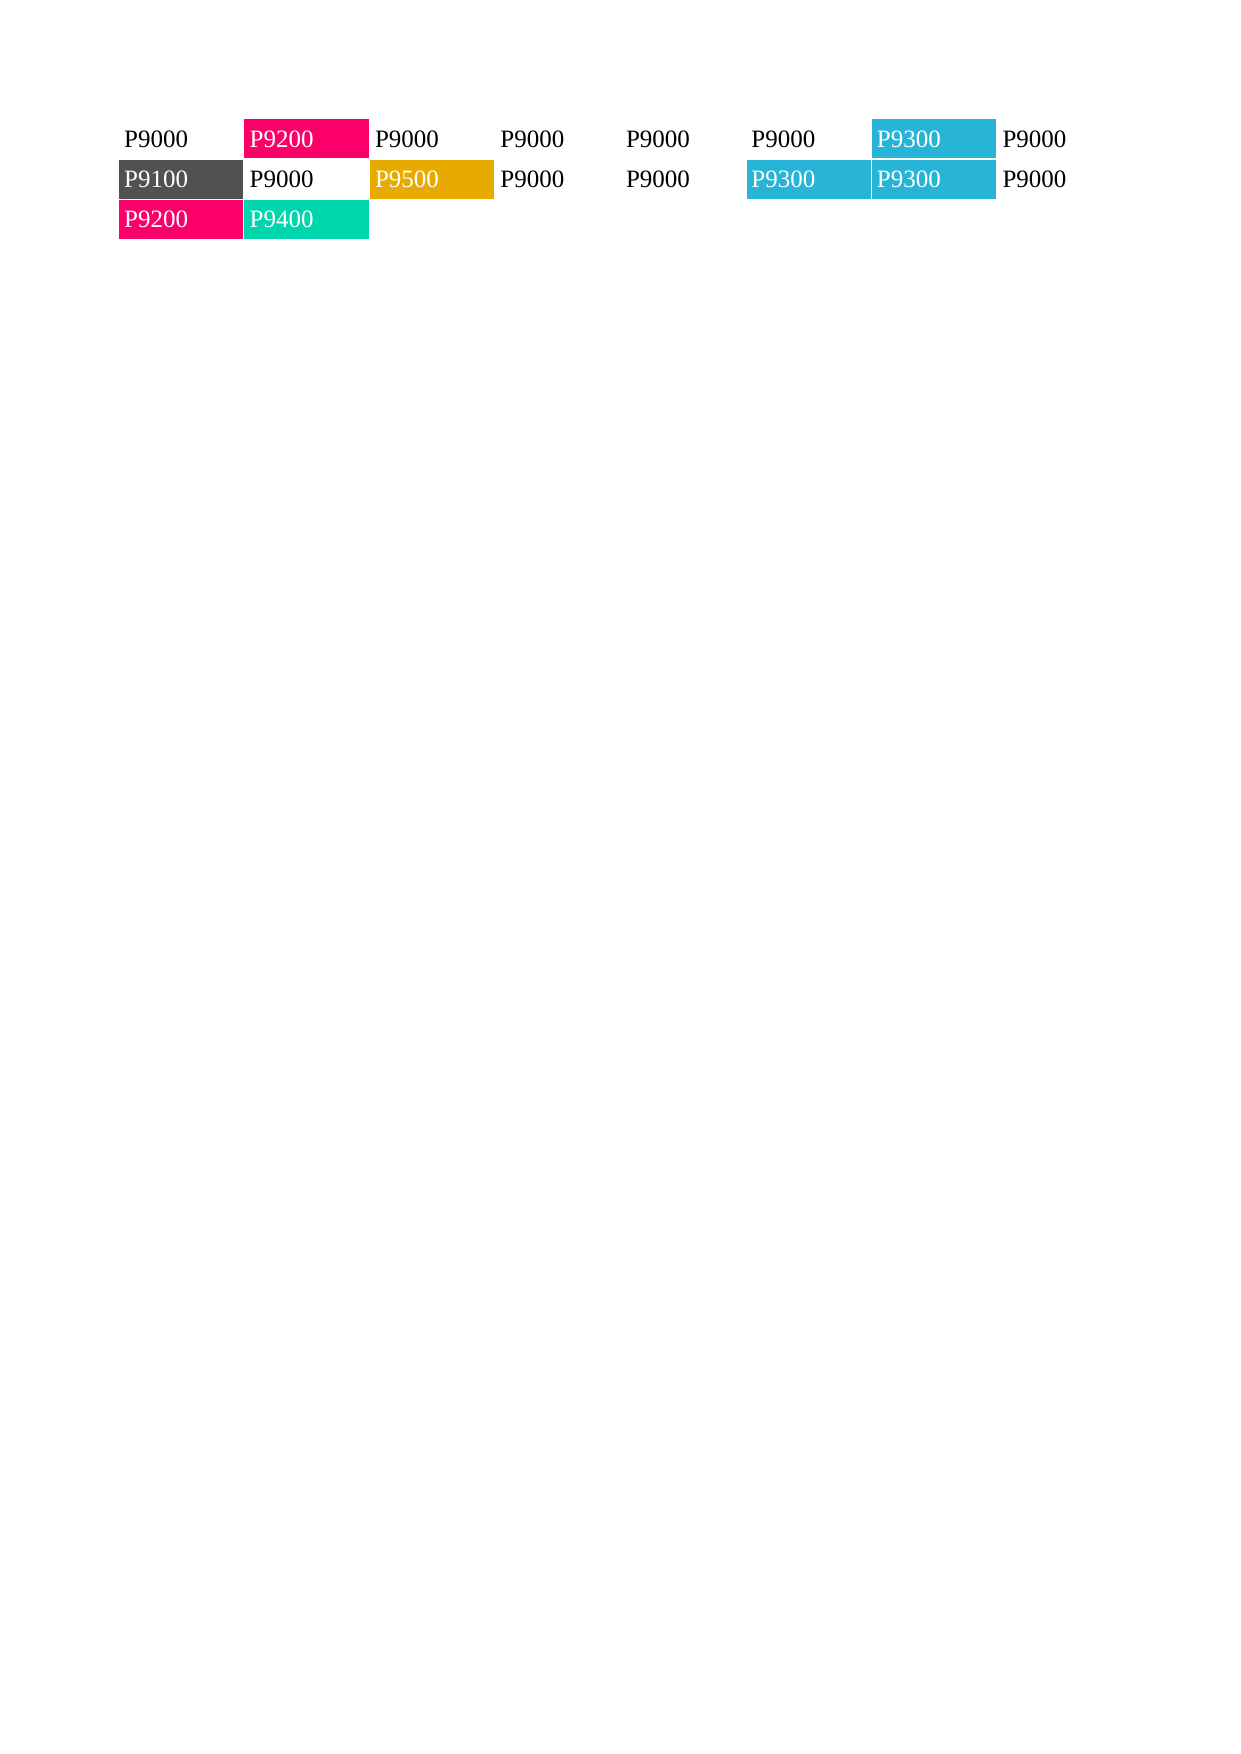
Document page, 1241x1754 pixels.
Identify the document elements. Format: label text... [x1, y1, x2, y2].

table_cell [370, 200, 494, 239]
table_cell P9300 [747, 160, 871, 199]
table_cell P9300 [872, 119, 996, 158]
table_cell P9000 [119, 119, 243, 158]
table_cell P9100 [119, 160, 243, 199]
table_cell P9200 [119, 200, 243, 239]
table_cell P9500 [370, 160, 494, 199]
table_cell P9000 [997, 160, 1122, 199]
table_cell P9200 [244, 119, 369, 158]
table_cell P9000 [997, 119, 1122, 158]
table_cell P9000 [244, 160, 369, 199]
table_cell P9000 [370, 119, 494, 158]
table_cell P9300 [872, 160, 996, 199]
table_cell P9000 [621, 119, 746, 158]
table_cell P9000 [621, 160, 746, 199]
table_cell P9000 [495, 160, 620, 199]
table_cell P9400 [244, 200, 369, 239]
table_cell [997, 200, 1122, 239]
table_cell P9000 [495, 119, 620, 158]
table_cell [872, 200, 996, 239]
table_cell [621, 200, 746, 239]
table_cell P9000 [747, 119, 871, 158]
table_cell [495, 200, 620, 239]
table_cell [747, 200, 871, 239]
